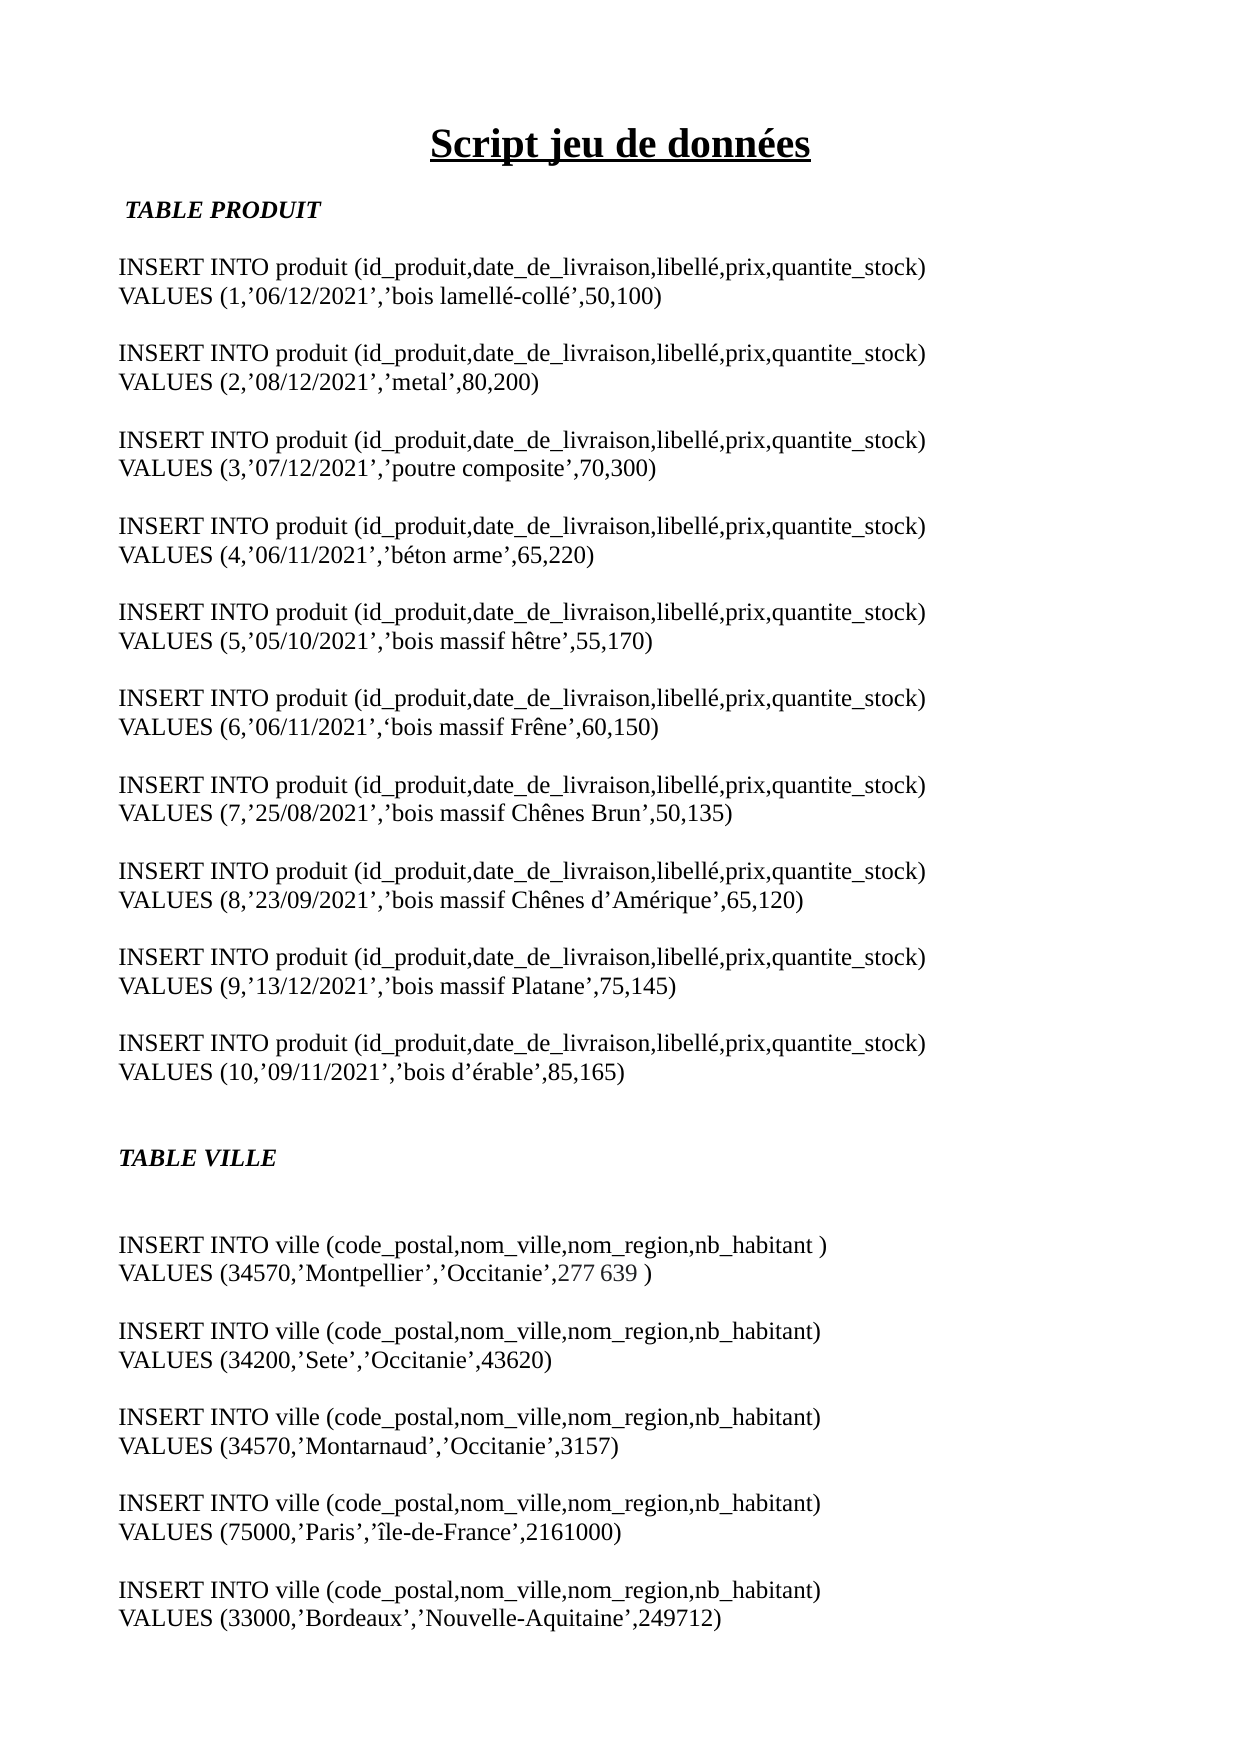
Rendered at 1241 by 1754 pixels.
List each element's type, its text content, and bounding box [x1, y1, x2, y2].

text INSERT INTO produit (id_produit,date_de_livraison,libellé,prix,quantite_stock) [118, 252, 1122, 281]
text INSERT INTO produit (id_produit,date_de_livraison,libellé,prix,quantite_stock) [118, 942, 1122, 971]
text INSERT INTO produit (id_produit,date_de_livraison,libellé,prix,quantite_stock) [118, 511, 1122, 540]
text INSERT INTO ville (code_postal,nom_ville,nom_region,nb_habitant) [118, 1575, 1122, 1603]
text VALUES (75000,’Paris’,’île-de-France’,2161000) [118, 1517, 1122, 1546]
text VALUES (34570,’Montarnaud’,’Occitanie’,3157) [118, 1431, 1122, 1460]
text INSERT INTO produit (id_produit,date_de_livraison,libellé,prix,quantite_stock) [118, 856, 1122, 885]
text INSERT INTO produit (id_produit,date_de_livraison,libellé,prix,quantite_stock) [118, 683, 1122, 712]
text VALUES (10,’09/11/2021’,’bois d’érable’,85,165) [118, 1057, 1122, 1086]
text INSERT INTO ville (code_postal,nom_ville,nom_region,nb_habitant) [118, 1402, 1122, 1431]
text INSERT INTO produit (id_produit,date_de_livraison,libellé,prix,quantite_stock) [118, 425, 1122, 453]
text VALUES (3,’07/12/2021’,’poutre composite’,70,300) [118, 453, 1122, 482]
text VALUES (1,’06/12/2021’,’bois lamellé-collé’,50,100) [118, 281, 1122, 310]
text VALUES (4,’06/11/2021’,’béton arme’,65,220) [118, 540, 1122, 568]
text VALUES (5,’05/10/2021’,’bois massif hêtre’,55,170) [118, 626, 1122, 655]
text TABLE PRODUIT [118, 195, 1122, 223]
text INSERT INTO ville (code_postal,nom_ville,nom_region,nb_habitant) [118, 1316, 1122, 1345]
text TABLE VILLE [118, 1143, 1122, 1172]
text INSERT INTO produit (id_produit,date_de_livraison,libellé,prix,quantite_stock) [118, 770, 1122, 798]
text VALUES (33000,’Bordeaux’,’Nouvelle-Aquitaine’,249712) [118, 1603, 1122, 1632]
text INSERT INTO produit (id_produit,date_de_livraison,libellé,prix,quantite_stock) [118, 338, 1122, 367]
text VALUES (34570,’Montpellier’,’Occitanie’,277 639 ) [118, 1258, 1122, 1287]
text INSERT INTO ville (code_postal,nom_ville,nom_region,nb_habitant) [118, 1488, 1122, 1517]
text VALUES (34200,’Sete’,’Occitanie’,43620) [118, 1345, 1122, 1373]
text INSERT INTO produit (id_produit,date_de_livraison,libellé,prix,quantite_stock) [118, 1028, 1122, 1057]
text VALUES (9,’13/12/2021’,’bois massif Platane’,75,145) [118, 971, 1122, 1000]
text VALUES (8,’23/09/2021’,’bois massif Chênes d’Amérique’,65,120) [118, 885, 1122, 913]
text VALUES (7,’25/08/2021’,’bois massif Chênes Brun’,50,135) [118, 798, 1122, 827]
text INSERT INTO ville (code_postal,nom_ville,nom_region,nb_habitant ) [118, 1230, 1122, 1258]
text Script jeu de données [118, 118, 1122, 166]
text VALUES (2,’08/12/2021’,’metal’,80,200) [118, 367, 1122, 396]
text INSERT INTO produit (id_produit,date_de_livraison,libellé,prix,quantite_stock) [118, 597, 1122, 626]
text VALUES (6,’06/11/2021’,‘bois massif Frêne’,60,150) [118, 712, 1122, 741]
